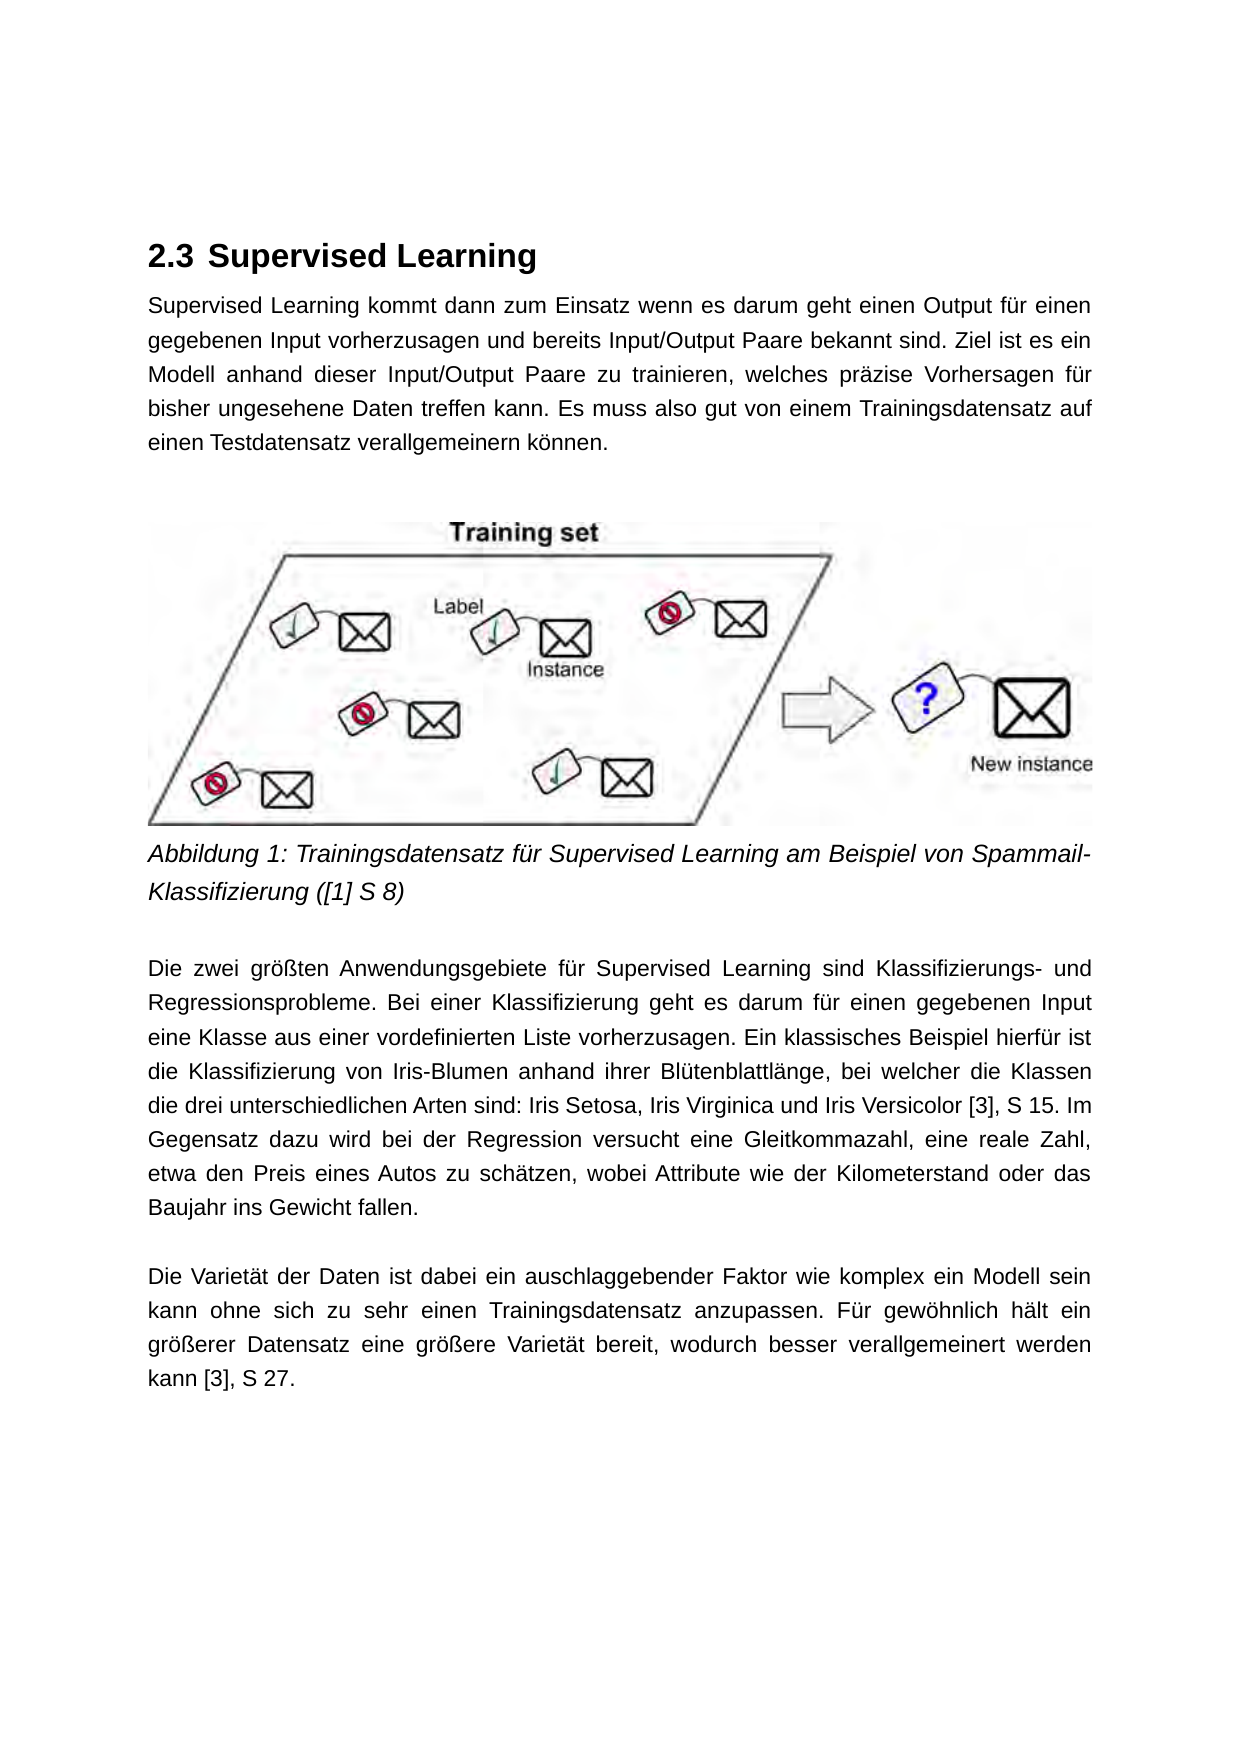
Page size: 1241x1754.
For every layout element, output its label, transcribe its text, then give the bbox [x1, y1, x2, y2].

picture [147, 522, 1093, 826]
subtitle Supervised Learning [148, 236, 1092, 275]
text Abbildung 1: Trainingsdatensatz für Supervised Learning am Beispiel von Spammail-Klassifizierung ([1] S 8) [148, 826, 1092, 905]
text Die Varietät der Daten ist dabei ein auschlaggebender Faktor wie komplex ein Modell sein kann ohne sich zu sehr einen Trainingsdatensatz anzupassen. Für gewöhnlich hält ein größerer Datensatz eine größere Varietät bereit, wodurch besser verallgemeinert werden kann [3], S 27. [148, 1263, 1092, 1391]
text Die zwei größten Anwendungsgebiete für Supervised Learning sind Klassifizierungs- und Regressionsprobleme. Bei einer Klassifizierung geht es darum für einen gegebenen Input eine Klasse aus einer vordefinierten Liste vorherzusagen. Ein klassisches Beispiel hierfür ist die Klassifizierung von Iris-Blumen anhand ihrer Blütenblattlänge, bei welcher die Klassen die drei unterschiedlichen Arten sind: Iris Setosa, Iris Virginica und Iris Versicolor [3], S 15. Im Gegensatz dazu wird bei der Regression versucht eine Gleitkommazahl, eine reale Zahl, etwa den Preis eines Autos zu schätzen, wobei Attribute wie der Kilometerstand oder das Baujahr ins Gewicht fallen. [148, 955, 1092, 1221]
text Supervised Learning kommt dann zum Einsatz wenn es darum geht einen Output für einen gegebenen Input vorherzusagen und bereits Input/Output Paare bekannt sind. Ziel ist es ein Modell anhand dieser Input/Output Paare zu trainieren, welches präzise Vorhersagen für bisher ungesehene Daten treffen kann. Es muss also gut von einem Trainingsdatensatz auf einen Testdatensatz verallgemeinern können. [148, 292, 1092, 455]
